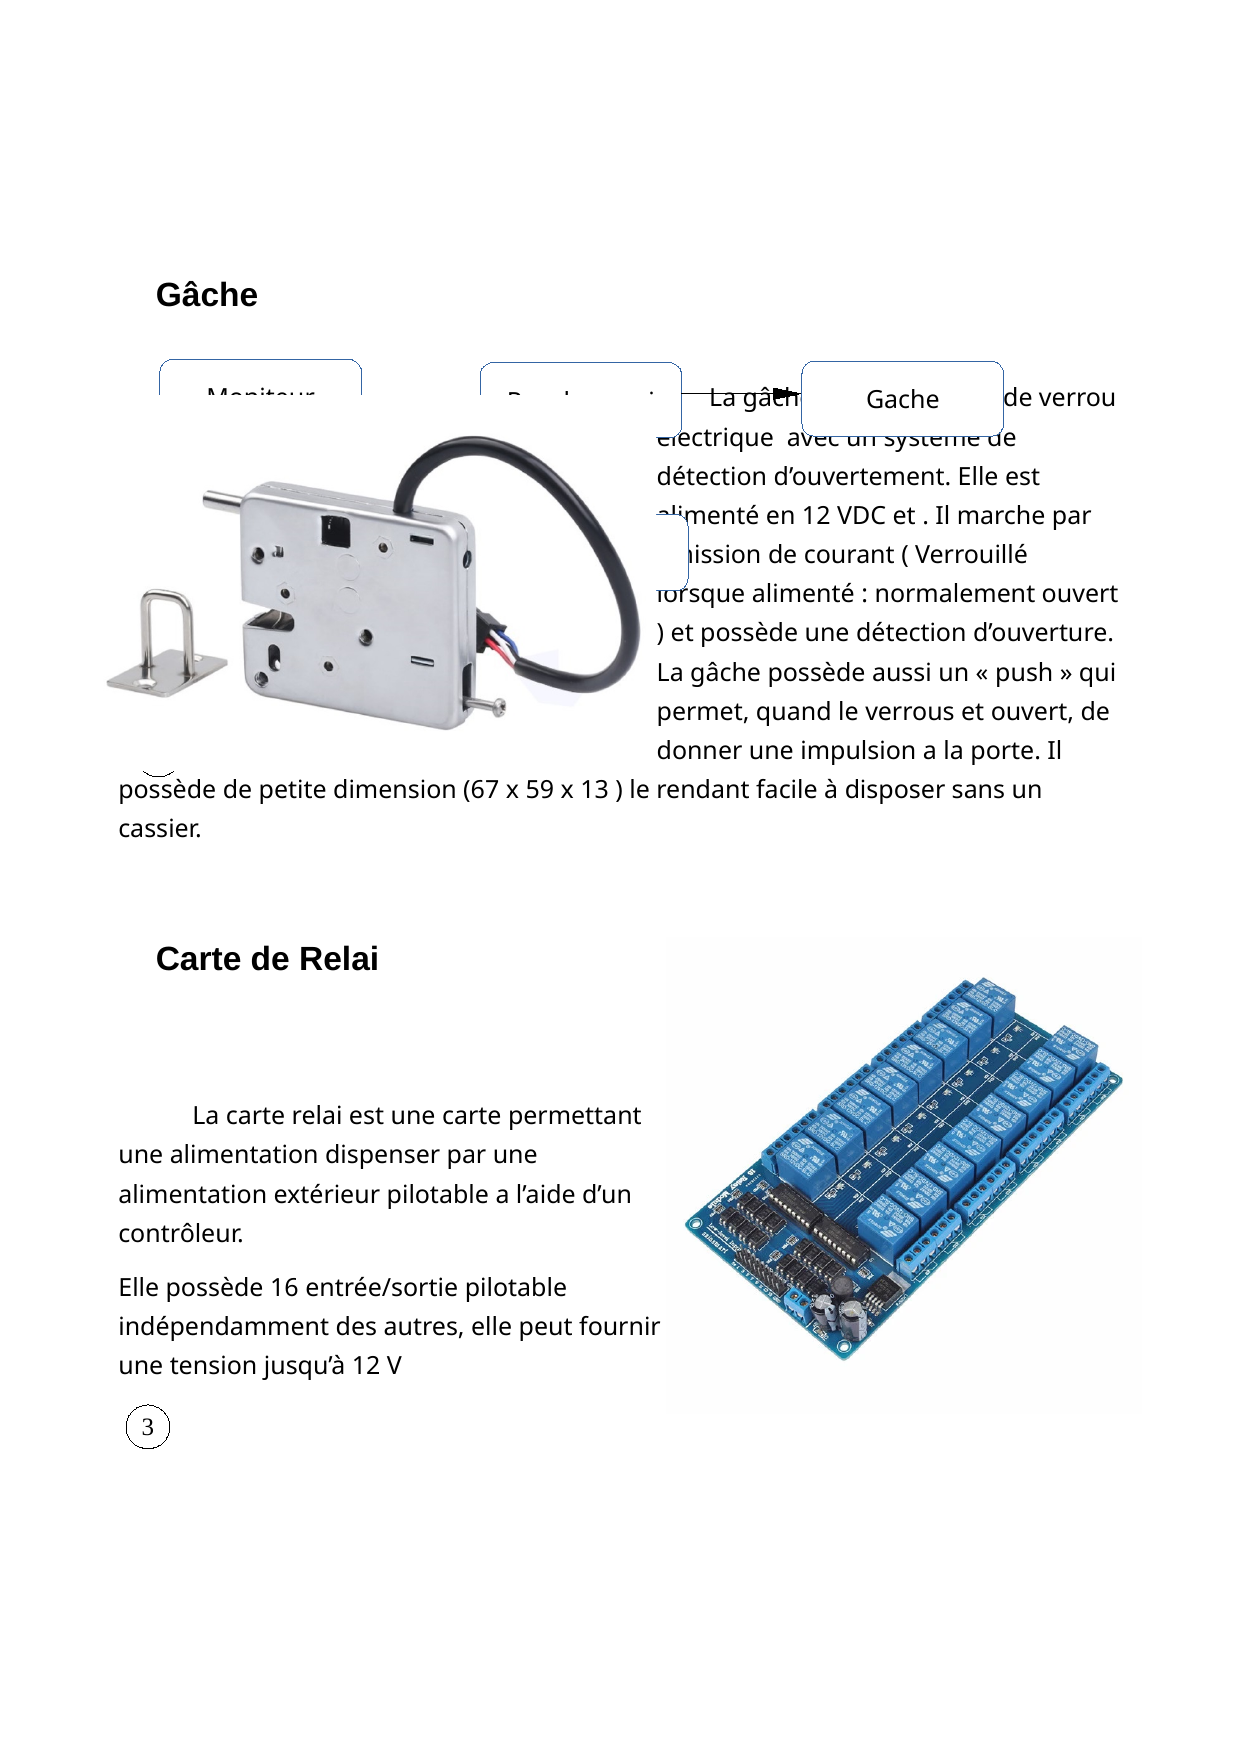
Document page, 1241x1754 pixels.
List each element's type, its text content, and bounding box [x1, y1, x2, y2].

picture [93, 395, 657, 771]
picture [665, 937, 1142, 1414]
text Elle possède 16 entrée/sortie pilotable indépendamment des autres, elle peut fournir une tension jusqu’à 12 V [118, 1269, 665, 1382]
subtitle Gâche [156, 275, 1122, 314]
text La gâche est un système de verrou électrique avec un système de détection d’ouvertement. Elle est alimenté en 12 VDC et . Il marche par émission de courant ( Verrouillé lorsque alimenté : normalement ouvert ) et possède une détection d’ouverture. La gâche possède aussi un « push » qui permet, quand le verrous et ouvert, de donner une impulsion a la porte. Il possède de petite dimension (67 x 59 x 13 ) le rendant facile à disposer sans un cassier. [118, 380, 1122, 845]
text La carte relai est une carte permettant une alimentation dispenser par une alimentation extérieur pilotable a l’aide d’un contrôleur. [118, 1098, 665, 1249]
subtitle Carte de Relai [156, 939, 665, 978]
